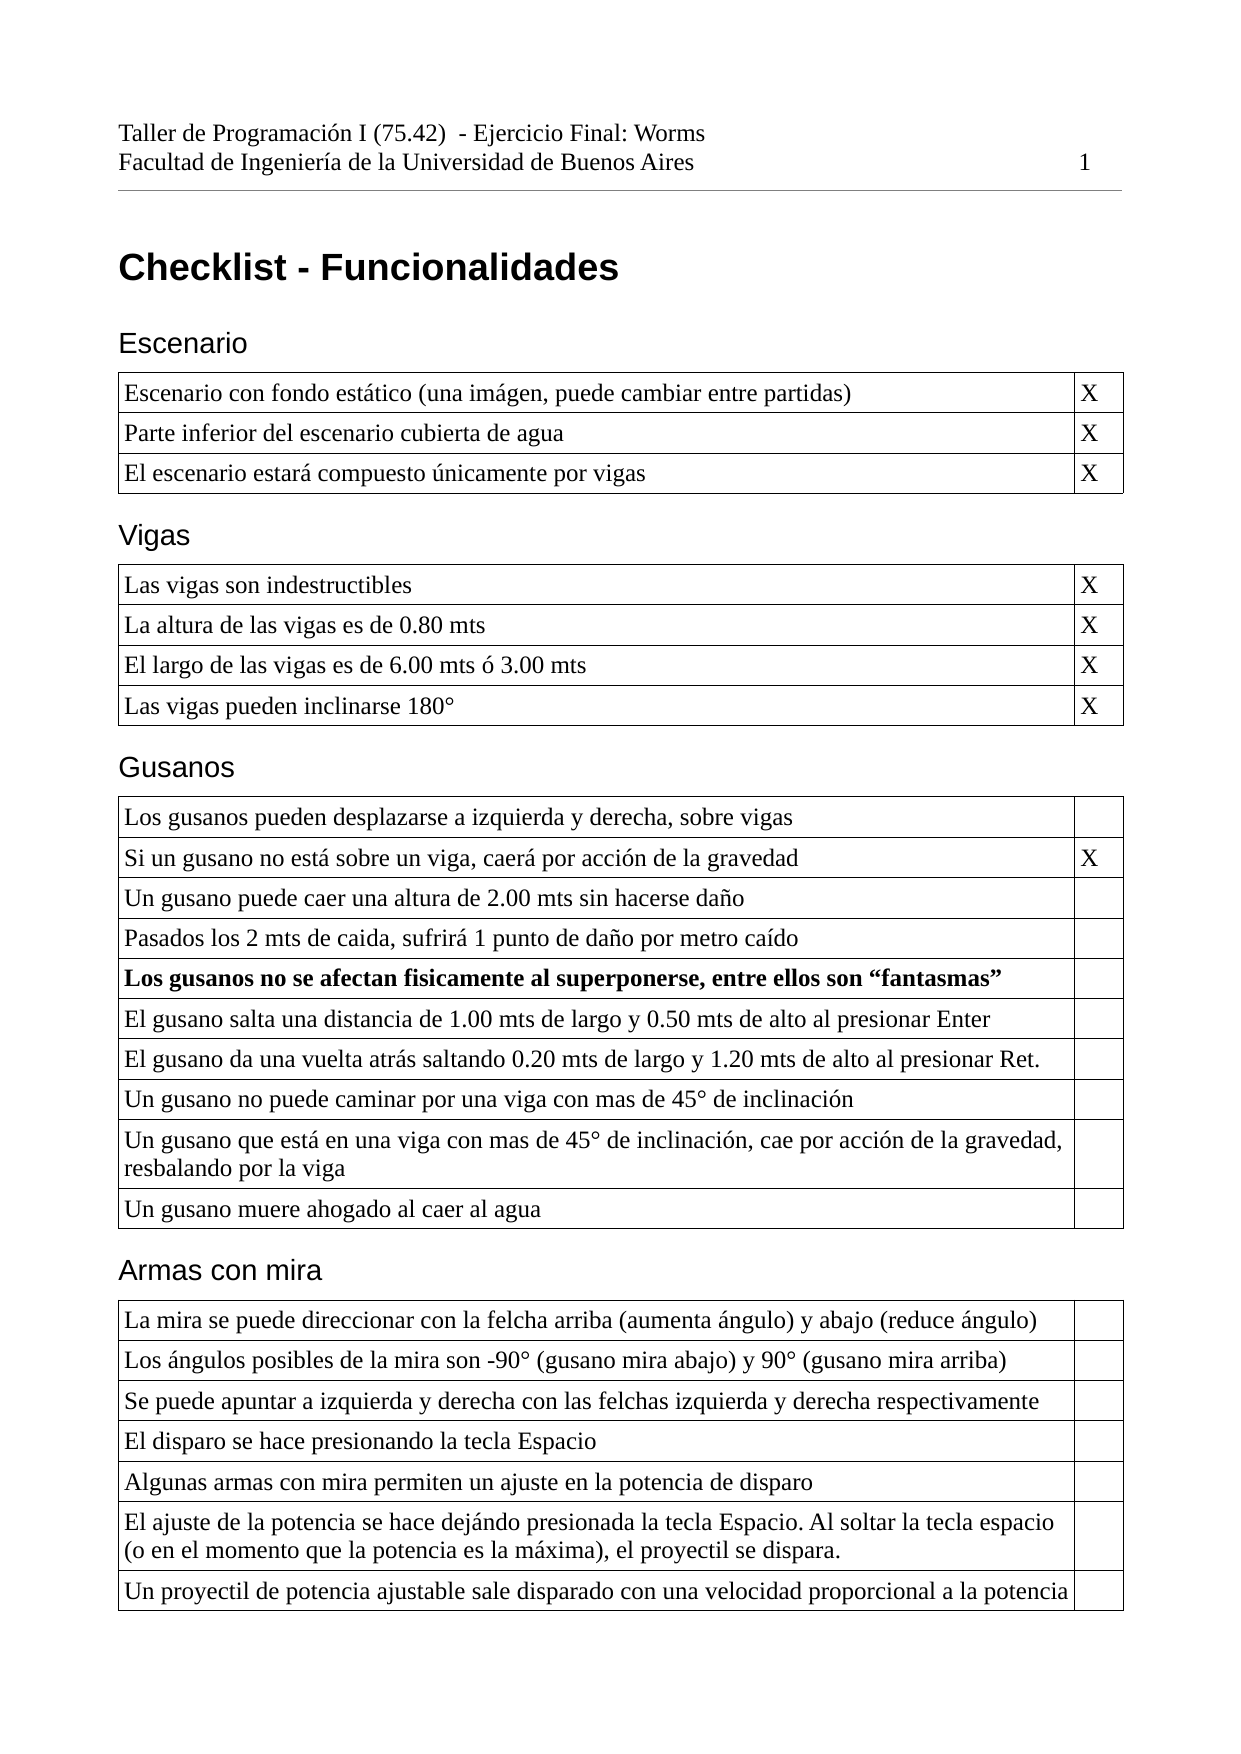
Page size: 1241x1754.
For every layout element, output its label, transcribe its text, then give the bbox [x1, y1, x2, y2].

table_cell X [1075, 454, 1123, 493]
table_cell [1075, 1421, 1123, 1461]
table_cell [1075, 878, 1123, 917]
table_header Escenario con fondo estático (una imágen, puede cambiar entre partidas) [119, 373, 1074, 412]
table_cell [1075, 1189, 1123, 1228]
table_cell X [1075, 413, 1123, 453]
table_cell El disparo se hace presionando la tecla Espacio [119, 1421, 1074, 1461]
table_cell [1075, 959, 1123, 998]
table_cell Las vigas pueden inclinarse 180° [119, 686, 1074, 725]
table_cell X [1075, 686, 1123, 725]
table_cell [1075, 1502, 1123, 1570]
table_cell Se puede apuntar a izquierda y derecha con las felchas izquierda y derecha respectivamente [119, 1381, 1074, 1420]
table_cell Algunas armas con mira permiten un ajuste en la potencia de disparo [119, 1462, 1074, 1501]
table_cell Si un gusano no está sobre un viga, caerá por acción de la gravedad [119, 838, 1074, 877]
table_cell El gusano salta una distancia de 1.00 mts de largo y 0.50 mts de alto al presionar Enter [119, 999, 1074, 1038]
table_cell [1075, 999, 1123, 1038]
table_cell El gusano da una vuelta atrás saltando 0.20 mts de largo y 1.20 mts de alto al presionar Ret. [119, 1039, 1074, 1079]
table_header [1075, 797, 1123, 837]
table_cell Parte inferior del escenario cubierta de agua [119, 413, 1074, 453]
subtitle Vigas [118, 518, 1122, 552]
table_cell X [1075, 646, 1123, 685]
table_cell [1075, 919, 1123, 958]
table_cell [1075, 1462, 1123, 1501]
table_cell [1075, 1571, 1123, 1610]
table_cell [1075, 1341, 1123, 1380]
table_cell Un gusano muere ahogado al caer al agua [119, 1189, 1074, 1228]
table_cell [1075, 1039, 1123, 1079]
table_cell [1075, 1120, 1123, 1188]
table_cell Los ángulos posibles de la mira son -90° (gusano mira abajo) y 90° (gusano mira arriba) [119, 1341, 1074, 1380]
table_cell Un proyectil de potencia ajustable sale disparado con una velocidad proporcional a la potencia [119, 1571, 1074, 1610]
table_cell El largo de las vigas es de 6.00 mts ó 3.00 mts [119, 646, 1074, 685]
table_cell Un gusano no puede caminar por una viga con mas de 45° de inclinación [119, 1080, 1074, 1119]
table_cell Pasados los 2 mts de caida, sufrirá 1 punto de daño por metro caído [119, 919, 1074, 958]
subtitle Escenario [118, 326, 1122, 359]
table_header X [1075, 565, 1123, 604]
table_header [1075, 1301, 1123, 1340]
table_header Los gusanos pueden desplazarse a izquierda y derecha, sobre vigas [119, 797, 1074, 837]
table_cell Un gusano que está en una viga con mas de 45° de inclinación, cae por acción de la gravedad, resbalando por la viga [119, 1120, 1074, 1188]
table_cell X [1075, 838, 1123, 877]
table_cell La altura de las vigas es de 0.80 mts [119, 605, 1074, 645]
table_cell El ajuste de la potencia se hace dejándo presionada la tecla Espacio. Al soltar la tecla espacio (o en el momento que la potencia es la máxima), el proyectil se dispara. [119, 1502, 1074, 1570]
table_cell [1075, 1381, 1123, 1420]
table_cell El escenario estará compuesto únicamente por vigas [119, 454, 1074, 493]
subtitle Checklist - Funcionalidades [118, 245, 1122, 288]
table_header X [1075, 373, 1123, 412]
table_header La mira se puede direccionar con la felcha arriba (aumenta ángulo) y abajo (reduce ángulo) [119, 1301, 1074, 1340]
table_cell Un gusano puede caer una altura de 2.00 mts sin hacerse daño [119, 878, 1074, 917]
table_cell X [1075, 605, 1123, 645]
table_cell [1075, 1080, 1123, 1119]
subtitle Armas con mira [118, 1253, 1122, 1287]
subtitle Gusanos [118, 750, 1122, 784]
table_cell Los gusanos no se afectan fisicamente al superponerse, entre ellos son “fantasmas” [119, 959, 1074, 998]
table_header Las vigas son indestructibles [119, 565, 1074, 604]
